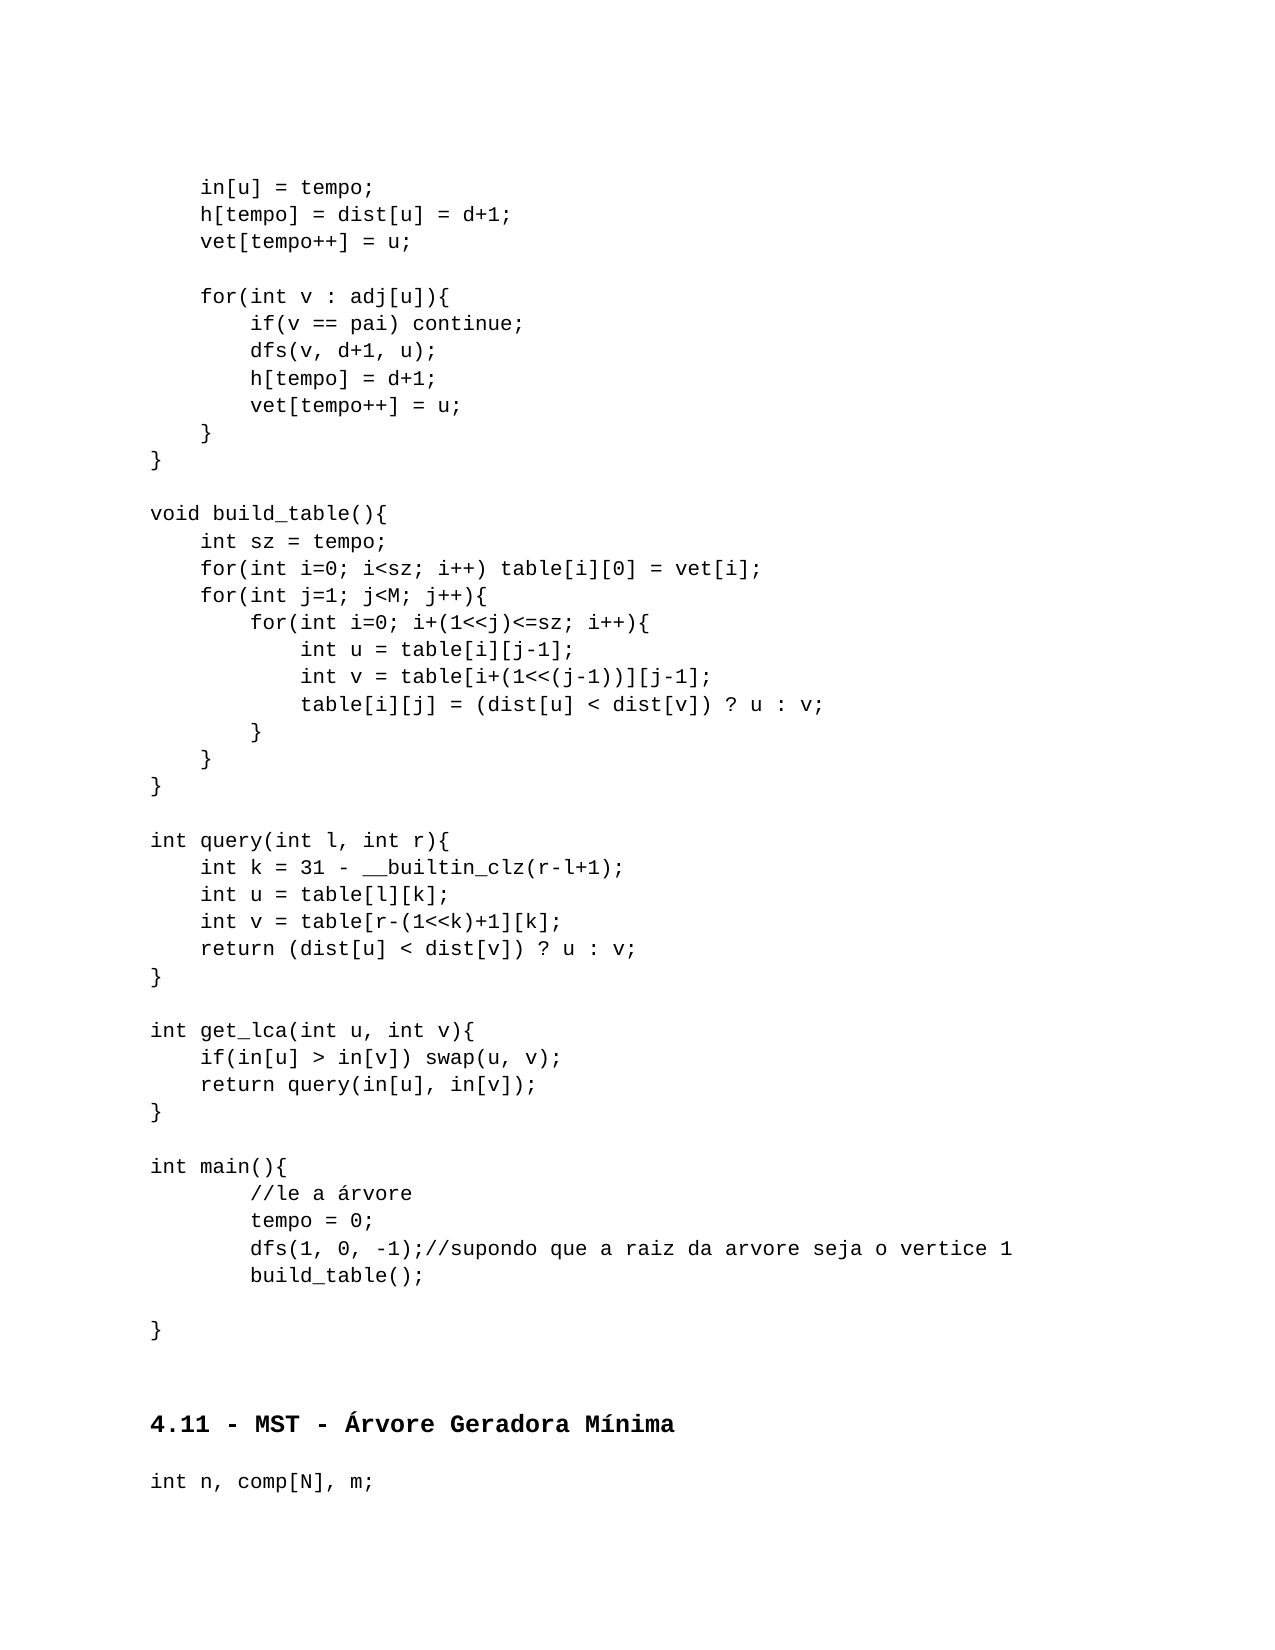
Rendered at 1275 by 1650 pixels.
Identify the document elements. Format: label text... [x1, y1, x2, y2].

text build_table(); [150, 1265, 1125, 1288]
text } [150, 748, 1125, 772]
text h[tempo] = d+1; [150, 367, 1125, 391]
text vet[tempo++] = u; [150, 395, 1125, 418]
text int u = table[l][k]; [150, 884, 1125, 908]
text int query(int l, int r){ [150, 830, 1125, 853]
text dfs(1, 0, -1);//supondo que a raiz da arvore seja o vertice 1 [150, 1237, 1125, 1261]
text int k = 31 - __builtin_clz(r-l+1); [150, 857, 1125, 881]
text return query(in[u], in[v]); [150, 1074, 1125, 1098]
text int n, comp[N], m; [150, 1471, 1125, 1494]
text } [150, 449, 1125, 473]
text int v = table[i+(1<<(j-1))][j-1]; [150, 667, 1125, 690]
text 4.11 - MST - Árvore Geradora Mínima [150, 1411, 1125, 1439]
text void build_table(){ [150, 503, 1125, 527]
text for(int v : adj[u]){ [150, 286, 1125, 309]
text //le a árvore [150, 1183, 1125, 1207]
text int u = table[i][j-1]; [150, 639, 1125, 663]
text } [150, 775, 1125, 799]
text } [150, 1102, 1125, 1125]
text for(int j=1; j<M; j++){ [150, 585, 1125, 609]
text in[u] = tempo; [150, 177, 1125, 201]
text } [150, 422, 1125, 446]
text } [150, 721, 1125, 744]
text int sz = tempo; [150, 531, 1125, 554]
text } [150, 1319, 1125, 1343]
text int get_lca(int u, int v){ [150, 1020, 1125, 1044]
text int v = table[r-(1<<k)+1][k]; [150, 911, 1125, 935]
text for(int i=0; i<sz; i++) table[i][0] = vet[i]; [150, 558, 1125, 581]
text h[tempo] = dist[u] = d+1; [150, 204, 1125, 228]
text dfs(v, d+1, u); [150, 340, 1125, 364]
text int main(){ [150, 1156, 1125, 1179]
text if(in[u] > in[v]) swap(u, v); [150, 1047, 1125, 1071]
text vet[tempo++] = u; [150, 232, 1125, 255]
text } [150, 966, 1125, 989]
text table[i][j] = (dist[u] < dist[v]) ? u : v; [150, 694, 1125, 717]
text return (dist[u] < dist[v]) ? u : v; [150, 938, 1125, 962]
text for(int i=0; i+(1<<j)<=sz; i++){ [150, 612, 1125, 636]
text tempo = 0; [150, 1210, 1125, 1234]
text if(v == pai) continue; [150, 313, 1125, 337]
